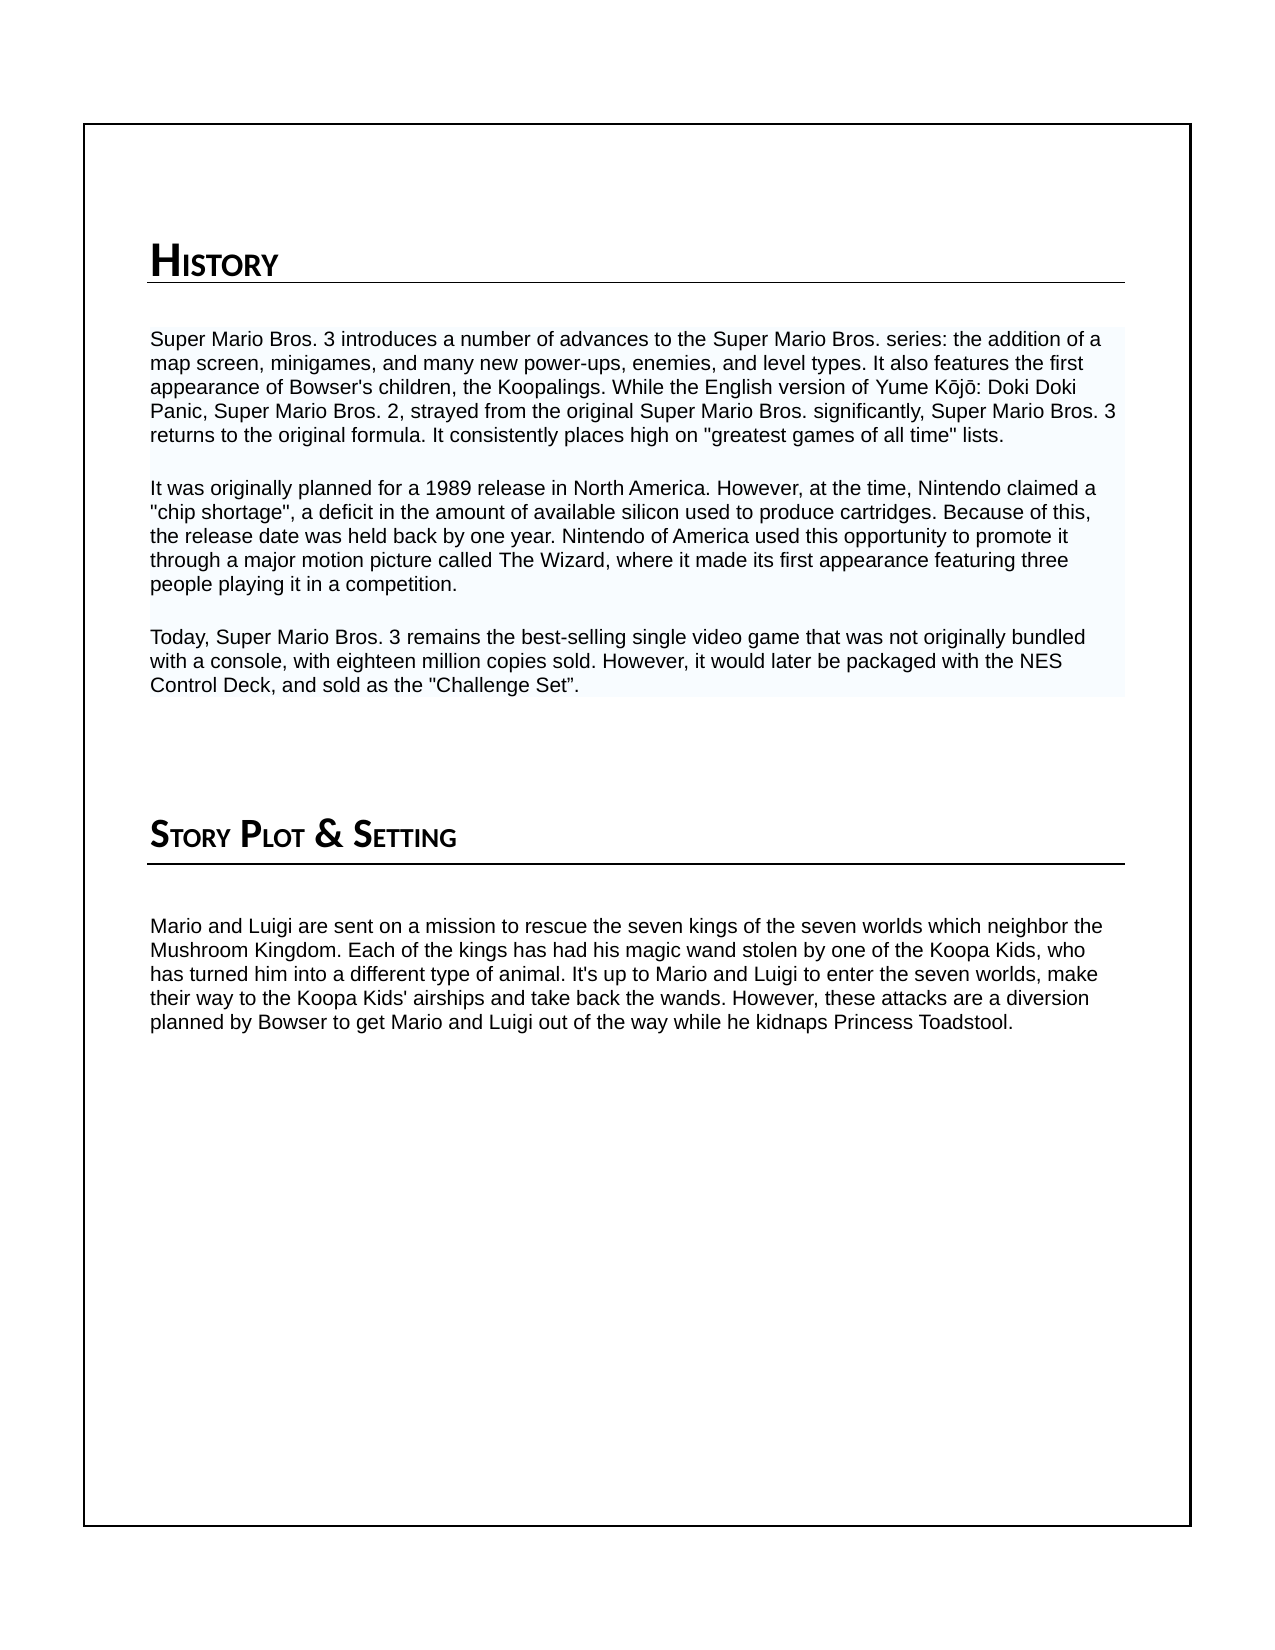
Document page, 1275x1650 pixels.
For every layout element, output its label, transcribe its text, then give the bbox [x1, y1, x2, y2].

text Super Mario Bros. 3 introduces a number of advances to the Super Mario Bros. series: the addition of a map screen, minigames, and many new power-ups, enemies, and level types. It also features the first appearance of Bowser's children, the Koopalings. While the English version of Yume Kōjō: Doki Doki Panic, Super Mario Bros. 2, strayed from the original Super Mario Bros. significantly, Super Mario Bros. 3 returns to the original formula. It consistently places high on "greatest games of all time" lists. [150, 327, 1125, 447]
subtitle Story Plot & Setting [150, 807, 1125, 858]
text Mario and Luigi are sent on a mission to rescue the seven kings of the seven worlds which neighbor the Mushroom Kingdom. Each of the kings has had his magic wand stolen by one of the Koopa Kids, who has turned him into a different type of animal. It's up to Mario and Luigi to enter the seven worlds, make their way to the Koopa Kids' airships and take back the wands. However, these attacks are a diversion planned by Bowser to get Mario and Luigi out of the way while he kidnaps Princess Toadstool. [150, 914, 1125, 1034]
subtitle [150, 283, 1125, 289]
text It was originally planned for a 1989 release in North America. However, at the time, Nintendo claimed a "chip shortage", a deficit in the amount of available silicon used to produce cartridges. Because of this, the release date was held back by one year. Nintendo of America used this opportunity to promote it through a major motion picture called The Wizard, where it made its first appearance featuring three people playing it in a competition. [150, 476, 1125, 596]
text Today, Super Mario Bros. 3 remains the best-selling single video game that was not originally bundled with a console, with eighteen million copies sold. However, it would later be packaged with the NES Control Deck, and sold as the "Challenge Set”. [150, 625, 1125, 697]
subtitle History [150, 228, 1125, 282]
